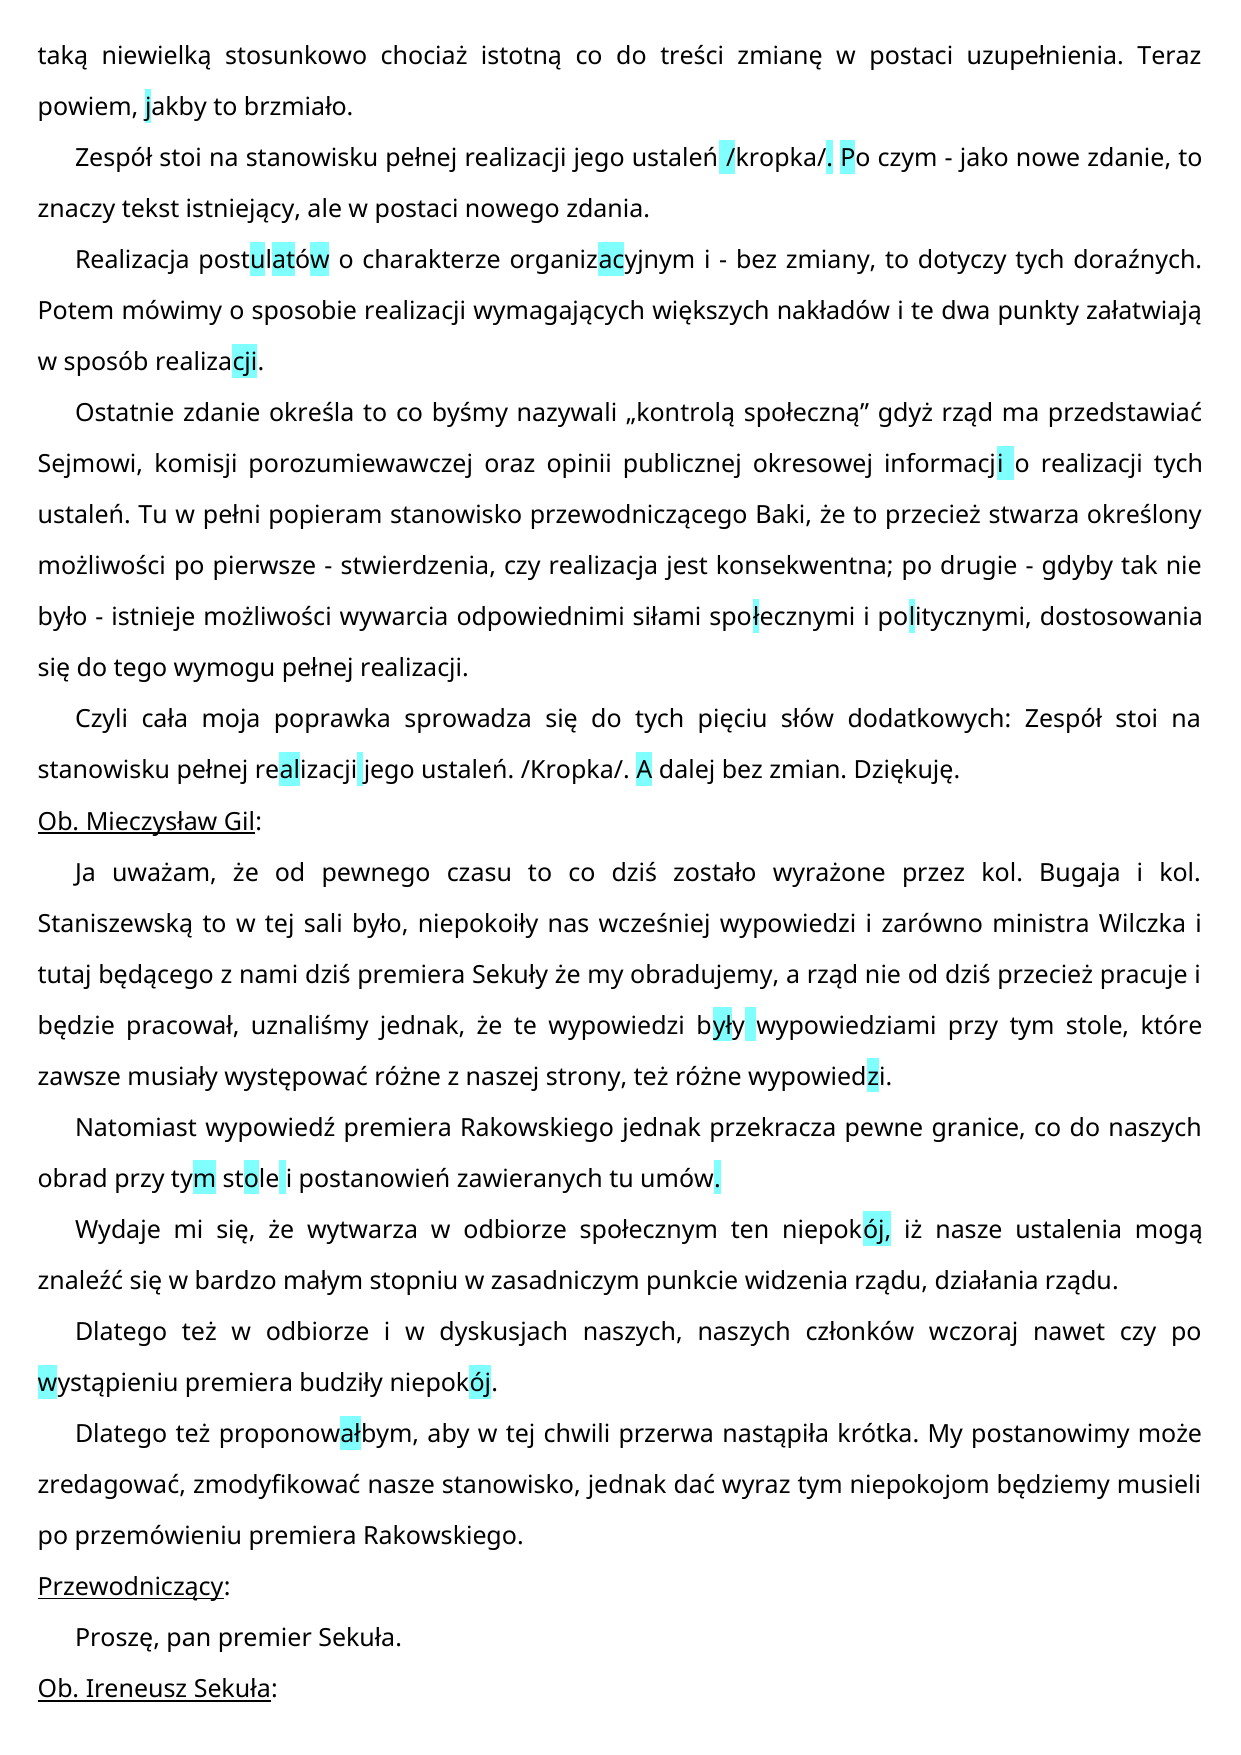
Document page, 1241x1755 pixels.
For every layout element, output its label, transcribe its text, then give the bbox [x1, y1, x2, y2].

text Ja uważam, że od pewnego czasu to co dziś zostało wyrażone przez kol. Bugaja i kol. Staniszewską to w tej sali było, niepokoiły nas wcześniej wypowiedzi i zarówno ministra Wilczka i tutaj będącego z nami dziś premiera Sekuły że my obradujemy, a rząd nie od dziś przecież pracuje i będzie pracował, uznaliśmy jednak, że te wypowiedzi były wypowiedziami przy tym stole, które zawsze musiały występować różne z naszej strony, też różne wypowiedzi. [37, 854, 1203, 1092]
text Proszę, pan premier Sekuła. [37, 1620, 1203, 1654]
text Zespół stoi na stanowisku pełnej realizacji jego ustaleń /kropka/. Po czym - jako nowe zdanie, to znaczy tekst istniejący, ale w postaci nowego zdania. [37, 139, 1203, 225]
text Przewodniczący: [37, 1569, 1203, 1603]
text Dlatego też w odbiorze i w dyskusjach naszych, naszych członków wczoraj nawet czy po wystąpieniu premiera budziły niepokój. [37, 1313, 1203, 1399]
text Natomiast wypowiedź premiera Rakowskiego jednak przekracza pewne granice, co do naszych obrad przy tym stole i postanowień zawieranych tu umów. [37, 1109, 1203, 1194]
text Czyli cała moja poprawka sprowadza się do tych pięciu słów dodatkowych: Zespół stoi na stanowisku pełnej realizacji jego ustaleń. /Kropka/. A dalej bez zmian. Dziękuję. [37, 701, 1203, 786]
text Ob. Ireneusz Sekuła: [37, 1671, 1203, 1705]
text Realizacja postulatów o charakterze organizacyjnym i - bez zmiany, to dotyczy tych doraźnych. Potem mówimy o sposobie realizacji wymagających większych nakładów i te dwa punkty załatwiają w sposób realizacji. [37, 242, 1203, 378]
text Ob. Mieczysław Gil: [37, 803, 1203, 837]
text taką niewielką stosunkowo chociaż istotną co do treści zmianę w postaci uzupełnienia. Teraz powiem, jakby to brzmiało. [37, 37, 1203, 123]
text Ostatnie zdanie określa to co byśmy nazywali „kontrolą społeczną” gdyż rząd ma przedstawiać Sejmowi, komisji porozumiewawczej oraz opinii publicznej okresowej informacji o realizacji tych ustaleń. Tu w pełni popieram stanowisko przewodniczącego Baki, że to przecież stwarza określony możliwości po pierwsze - stwierdzenia, czy realizacja jest konsekwentna; po drugie - gdyby tak nie było - istnieje możliwości wywarcia odpowiednimi siłami społecznymi i politycznymi, dostosowania się do tego wymogu pełnej realizacji. [37, 395, 1203, 684]
text Wydaje mi się, że wytwarza w odbiorze społecznym ten niepokój, iż nasze ustalenia mogą znaleźć się w bardzo małym stopniu w zasadniczym punkcie widzenia rządu, działania rządu. [37, 1211, 1203, 1297]
text Dlatego też proponowałbym, aby w tej chwili przerwa nastąpiła krótka. My postanowimy może zredagować, zmodyfikować nasze stanowisko, jednak dać wyraz tym niepokojom będziemy musieli po przemówieniu premiera Rakowskiego. [37, 1416, 1203, 1552]
